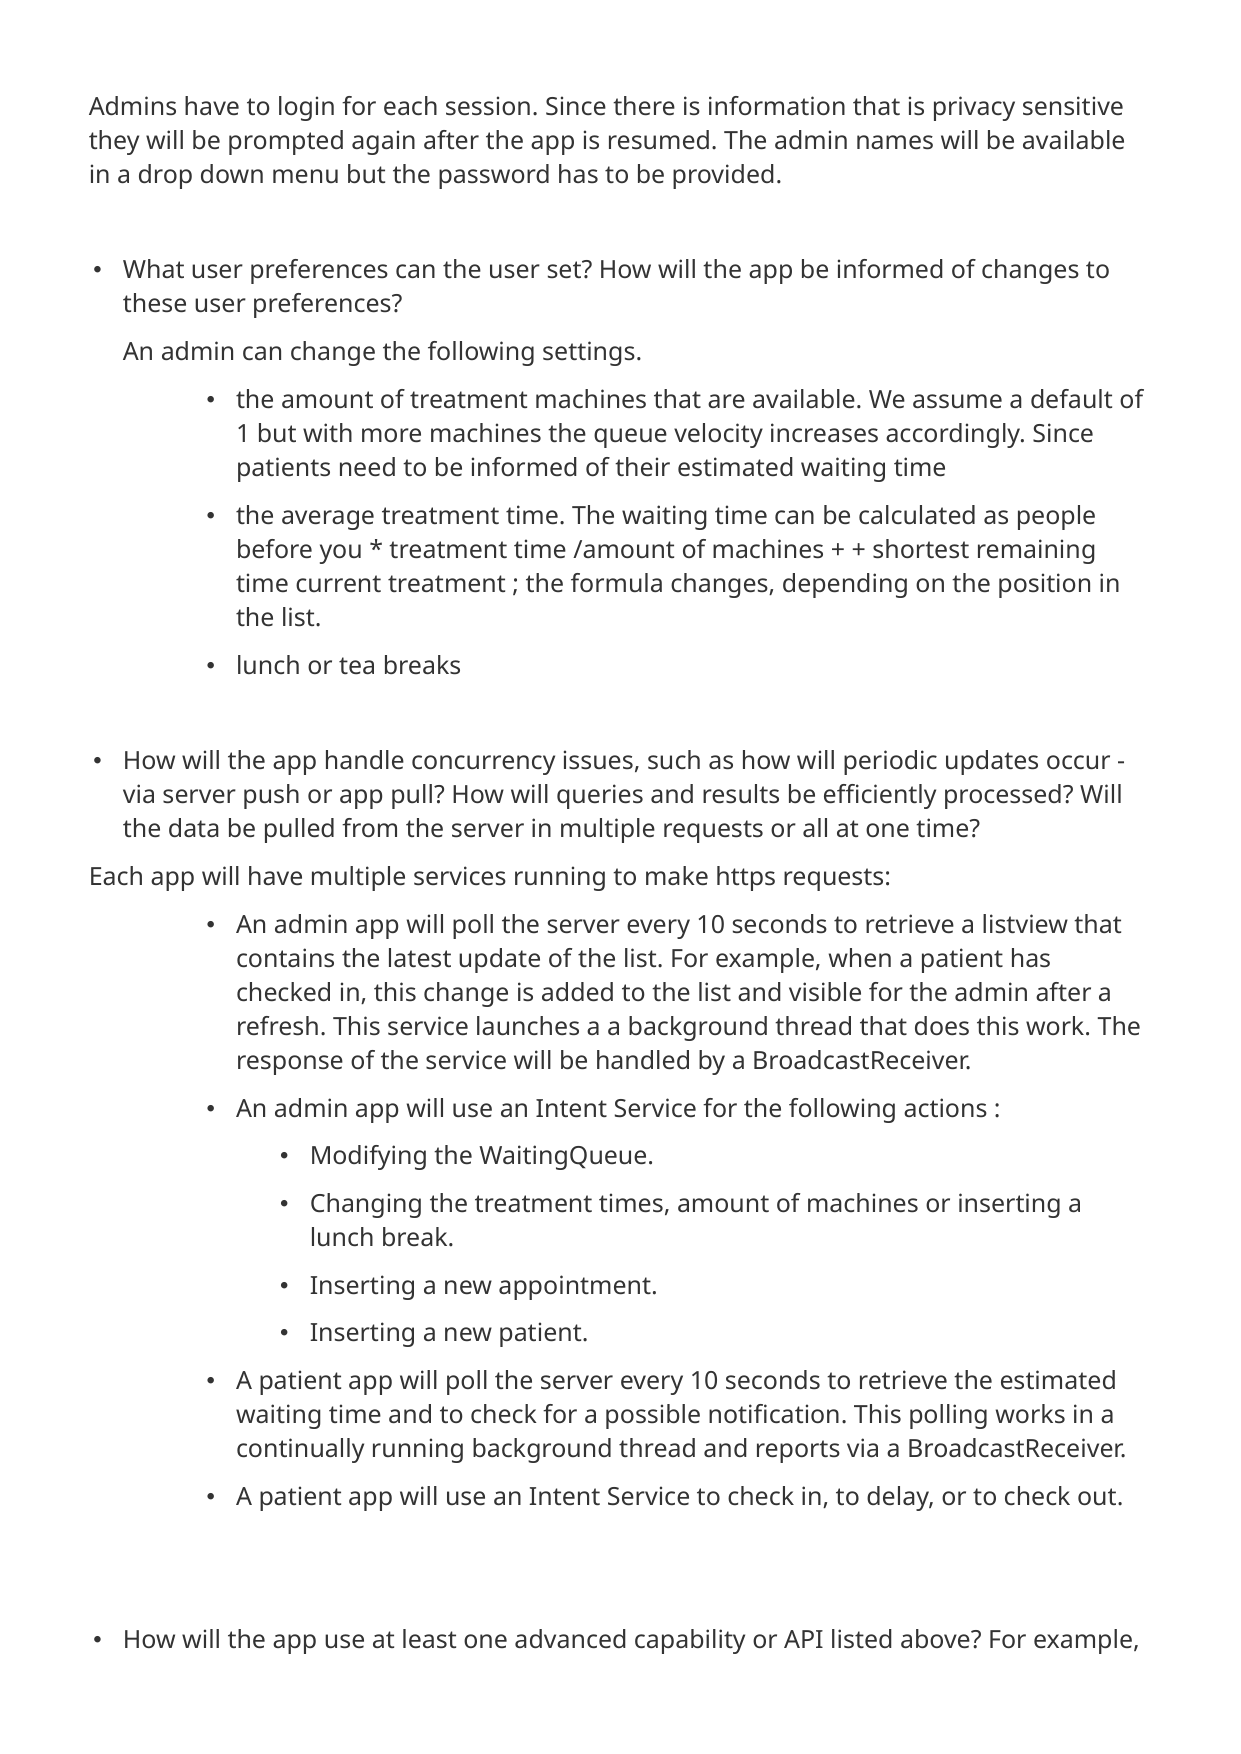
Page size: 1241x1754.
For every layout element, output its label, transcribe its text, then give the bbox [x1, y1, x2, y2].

list Inserting a new patient. [280, 1315, 1152, 1349]
list Modifying the WaitingQueue. [280, 1138, 1152, 1172]
list What user preferences can the user set? How will the app be informed of changes to these user preferences? [93, 252, 1152, 320]
list A patient app will use an Intent Service to check in, to delay, or to check out. [206, 1479, 1152, 1513]
list lunch or tea breaks [206, 647, 1152, 681]
list An admin app will poll the server every 10 seconds to retrieve a listview that contains the latest update of the list. For example, when a patient has checked in, this change is added to the list and visible for the admin after a refresh. This service launches a a background thread that does this work. The response of the service will be handled by a BroadcastReceiver. [206, 906, 1152, 1077]
list the amount of treatment machines that are available. We assume a default of 1 but with more machines the queue velocity increases accordingly. Since patients need to be informed of their estimated waiting time [206, 382, 1152, 484]
text Each app will have multiple services running to make https requests: [88, 858, 1152, 893]
list A patient app will poll the server every 10 seconds to retrieve the estimated waiting time and to check for a possible notification. This polling works in a continually running background thread and reports via a BroadcastReceiver. [206, 1363, 1152, 1465]
list How will the app handle concurrency issues, such as how will periodic updates occur - via server push or app pull? How will queries and results be efficiently processed? Will the data be pulled from the server in multiple requests or all at one time? [93, 743, 1152, 845]
list An admin app will use an Intent Service for the following actions : [206, 1090, 1152, 1124]
list How will the app use at least one advanced capability or API listed above? For example, [93, 1622, 1152, 1656]
text Admins have to login for each session. Since there is information that is privacy sensitive they will be prompted again after the app is resumed. The admin names will be available in a drop down menu but the password has to be provided. [88, 88, 1152, 191]
list Inserting a new appointment. [280, 1267, 1152, 1301]
list the average treatment time. The waiting time can be calculated as people before you * treatment time /amount of machines + + shortest remaining time current treatment ; the formula changes, depending on the position in the list. [206, 497, 1152, 634]
list Changing the treatment times, amount of machines or inserting a lunch break. [280, 1186, 1152, 1254]
list An admin can change the following settings. [93, 334, 1152, 368]
